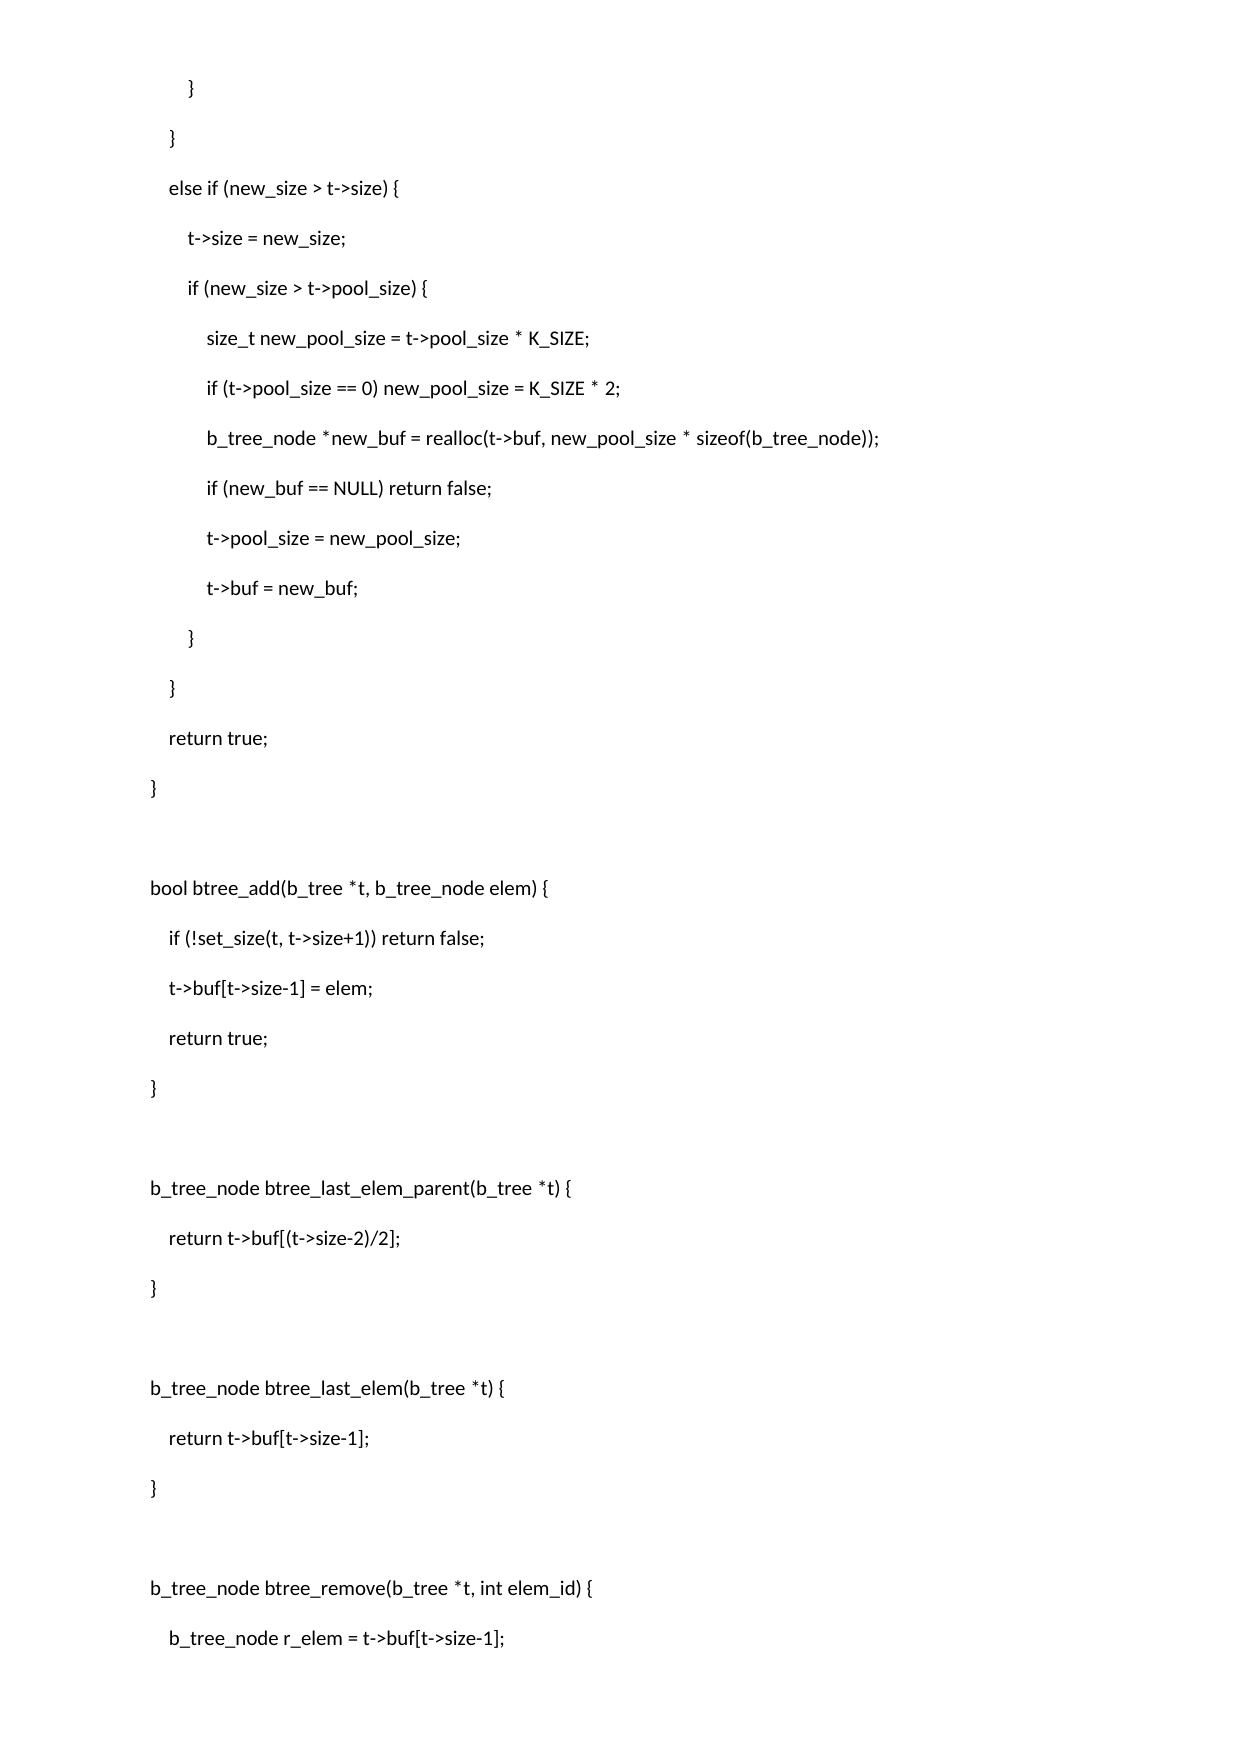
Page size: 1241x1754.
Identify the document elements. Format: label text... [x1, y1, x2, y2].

text return true; [150, 725, 1147, 750]
text b_tree_node *new_buf = realloc(t->buf, new_pool_size * sizeof(b_tree_node)); [150, 425, 1147, 450]
text return t->buf[t->size-1]; [150, 1425, 1147, 1450]
text bool btree_add(b_tree *t, b_tree_node elem) { [150, 875, 1147, 900]
text } [150, 125, 1147, 150]
text } [150, 675, 1147, 700]
text } [150, 1275, 1147, 1300]
text else if (new_size > t->size) { [150, 175, 1147, 200]
text t->pool_size = new_pool_size; [150, 525, 1147, 550]
text } [150, 625, 1147, 650]
text b_tree_node btree_remove(b_tree *t, int elem_id) { [150, 1575, 1147, 1600]
text } [150, 775, 1147, 800]
text b_tree_node r_elem = t->buf[t->size-1]; [150, 1625, 1147, 1650]
text if (!set_size(t, t->size+1)) return false; [150, 925, 1147, 950]
text if (new_buf == NULL) return false; [150, 475, 1147, 500]
text t->size = new_size; [150, 225, 1147, 250]
text size_t new_pool_size = t->pool_size * K_SIZE; [150, 325, 1147, 350]
text b_tree_node btree_last_elem(b_tree *t) { [150, 1375, 1147, 1400]
text t->buf = new_buf; [150, 575, 1147, 600]
text } [150, 1475, 1147, 1500]
text if (t->pool_size == 0) new_pool_size = K_SIZE * 2; [150, 375, 1147, 400]
text } [150, 1075, 1147, 1100]
text b_tree_node btree_last_elem_parent(b_tree *t) { [150, 1175, 1147, 1200]
text } [150, 75, 1147, 100]
text return true; [150, 1025, 1147, 1050]
text return t->buf[(t->size-2)/2]; [150, 1225, 1147, 1250]
text t->buf[t->size-1] = elem; [150, 975, 1147, 1000]
text if (new_size > t->pool_size) { [150, 275, 1147, 300]
